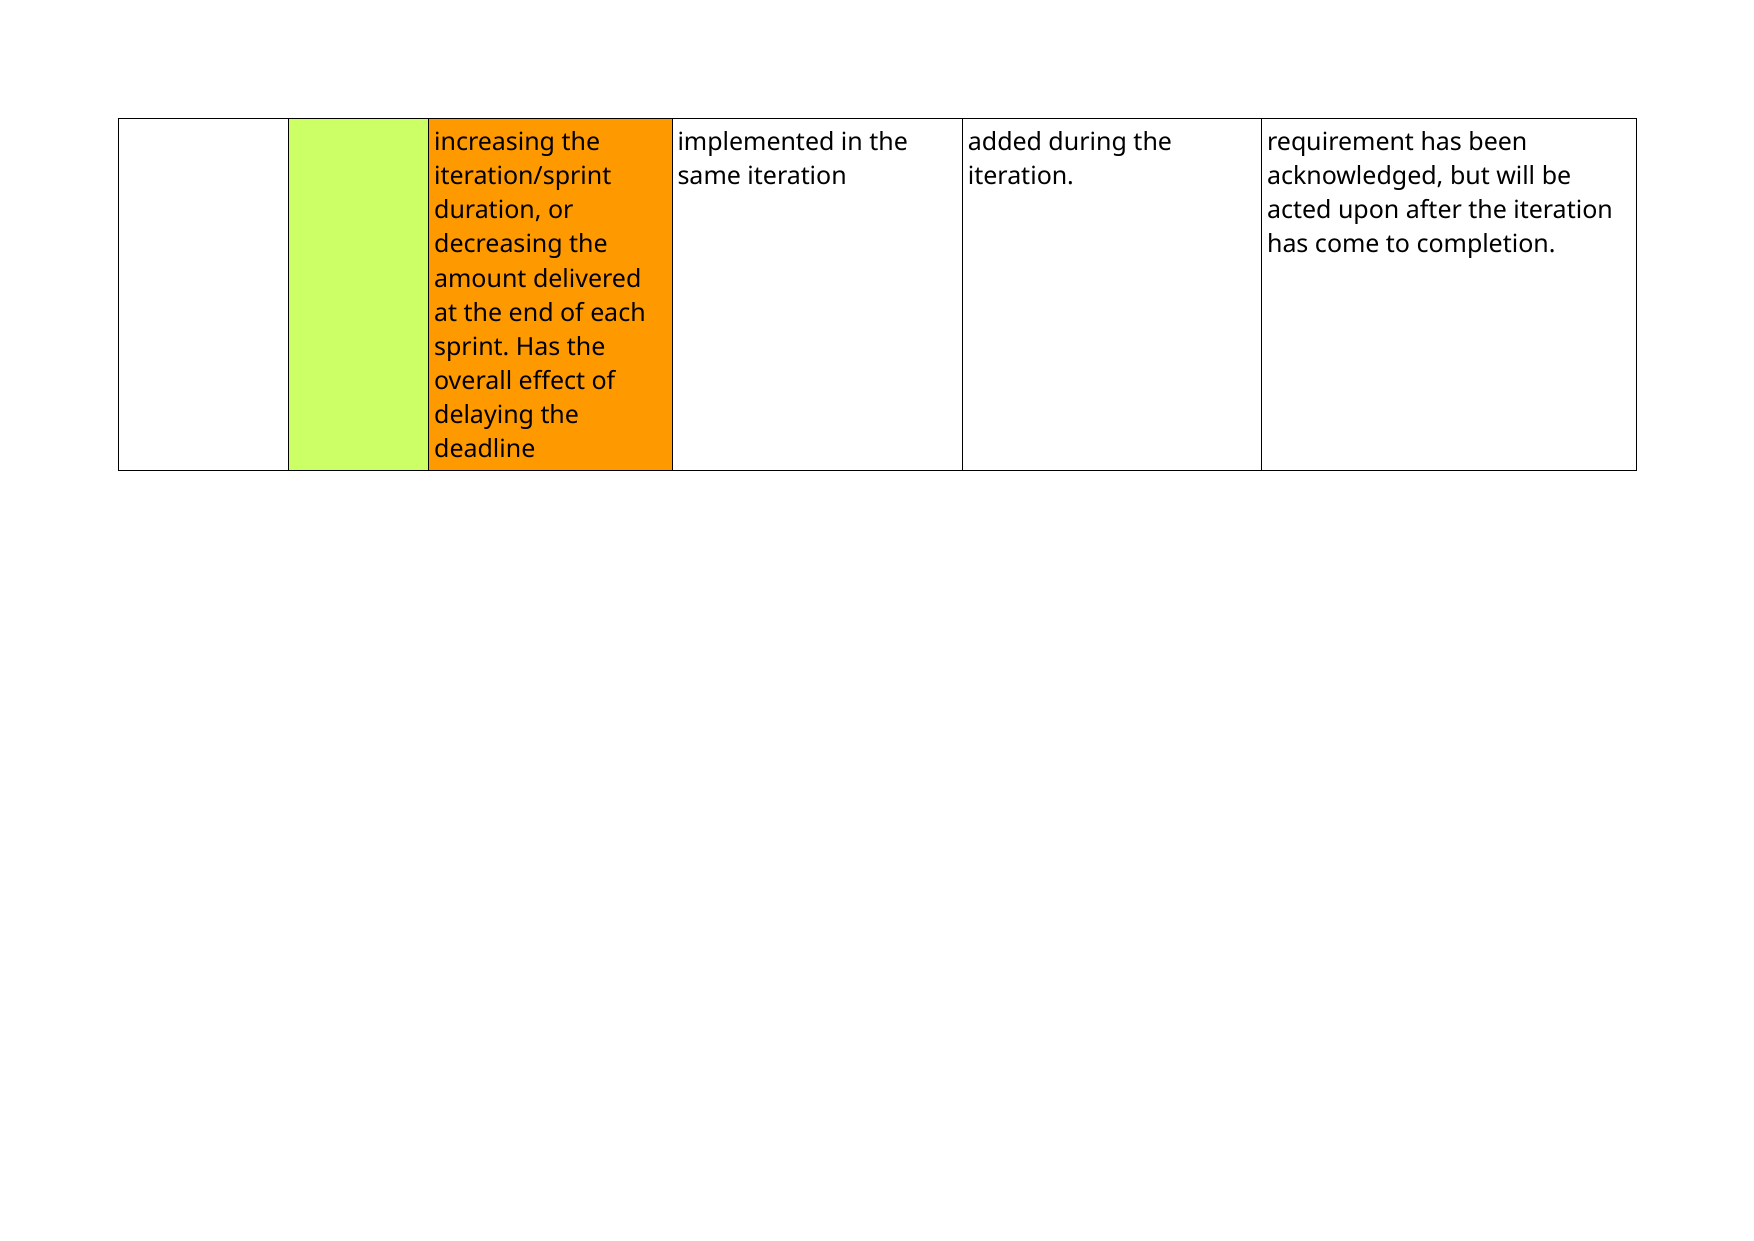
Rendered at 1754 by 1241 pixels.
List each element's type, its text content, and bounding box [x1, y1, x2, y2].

table_cell added during the iteration. [963, 119, 1261, 470]
table_cell implemented in the same iteration [673, 119, 962, 470]
table_cell [119, 119, 288, 470]
table_cell [289, 119, 428, 470]
table_cell increasing the iteration/sprint duration, or decreasing the amount delivered at the end of each sprint. Has the overall effect of delaying the deadline [429, 119, 672, 470]
table_cell requirement has been acknowledged, but will be acted upon after the iteration has come to completion. [1262, 119, 1636, 470]
